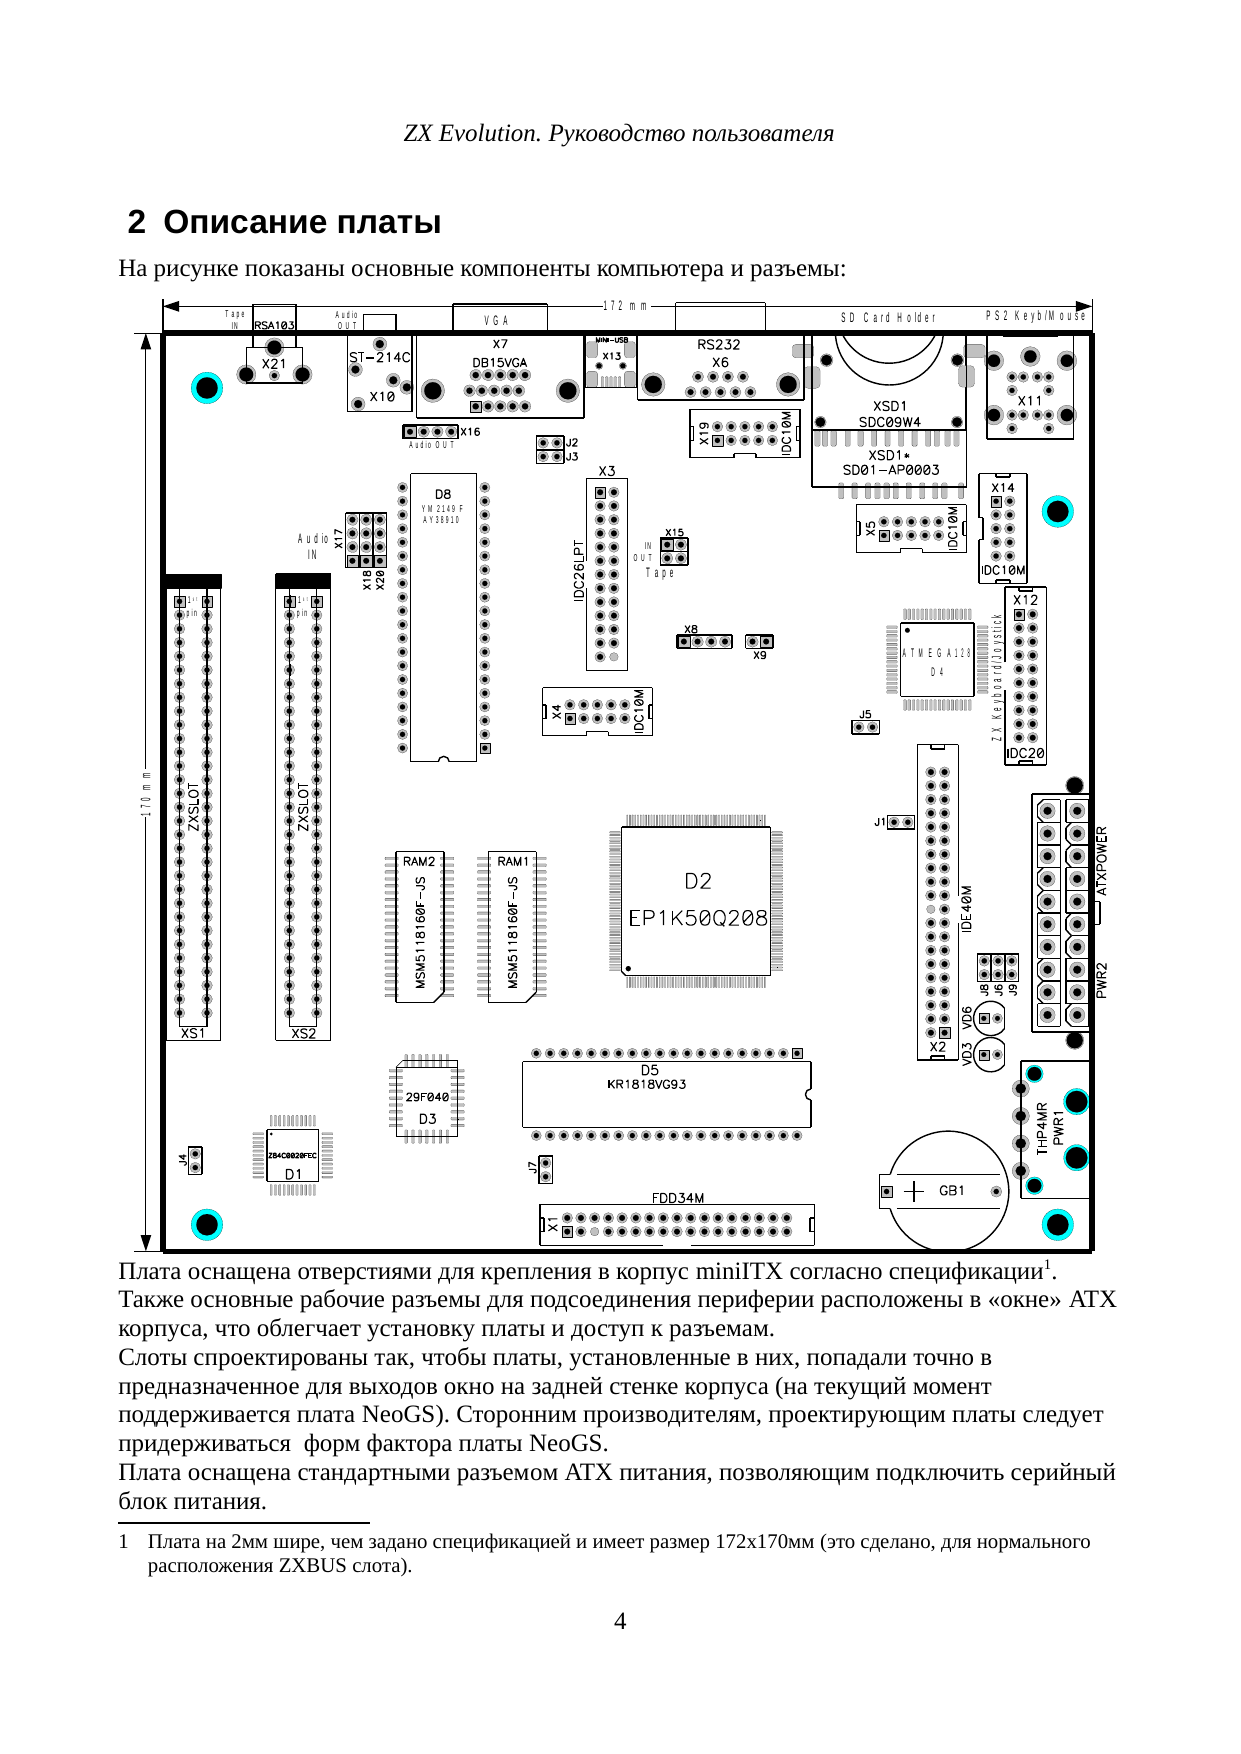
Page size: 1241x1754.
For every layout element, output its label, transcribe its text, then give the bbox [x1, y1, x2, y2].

text На рисунке показаны основные компоненты компьютера и разъемы: [118, 253, 1122, 282]
subtitle Описание платы [118, 202, 1122, 241]
text Плата оснащена отверстиями для крепления в корпус miniITX согласно спецификации. Также основные рабочие разъемы для подсоединения периферии расположены в «окне» ATX корпуса, что облегчает установку платы и доступ к разъемам. [118, 294, 1122, 1342]
text Плата оснащена стандартными разъемом ATX питания, позволяющим подключить серийный блок питания. [118, 1457, 1122, 1514]
text Слоты спроектированы так, чтобы платы, установленные в них, попадали точно в предназначенное для выходов окно на задней стенке корпуса (на текущий момент поддерживается плата NeoGS). Сторонним производителям, проектирующим платы следует придерживаться форм фактора платы NeoGS. [118, 1342, 1122, 1457]
text Плата на 2мм шире, чем задано спецификацией и имеет размер 172х170мм (это сделано, для нормального расположения ZXBUS слота). [118, 1529, 1122, 1577]
